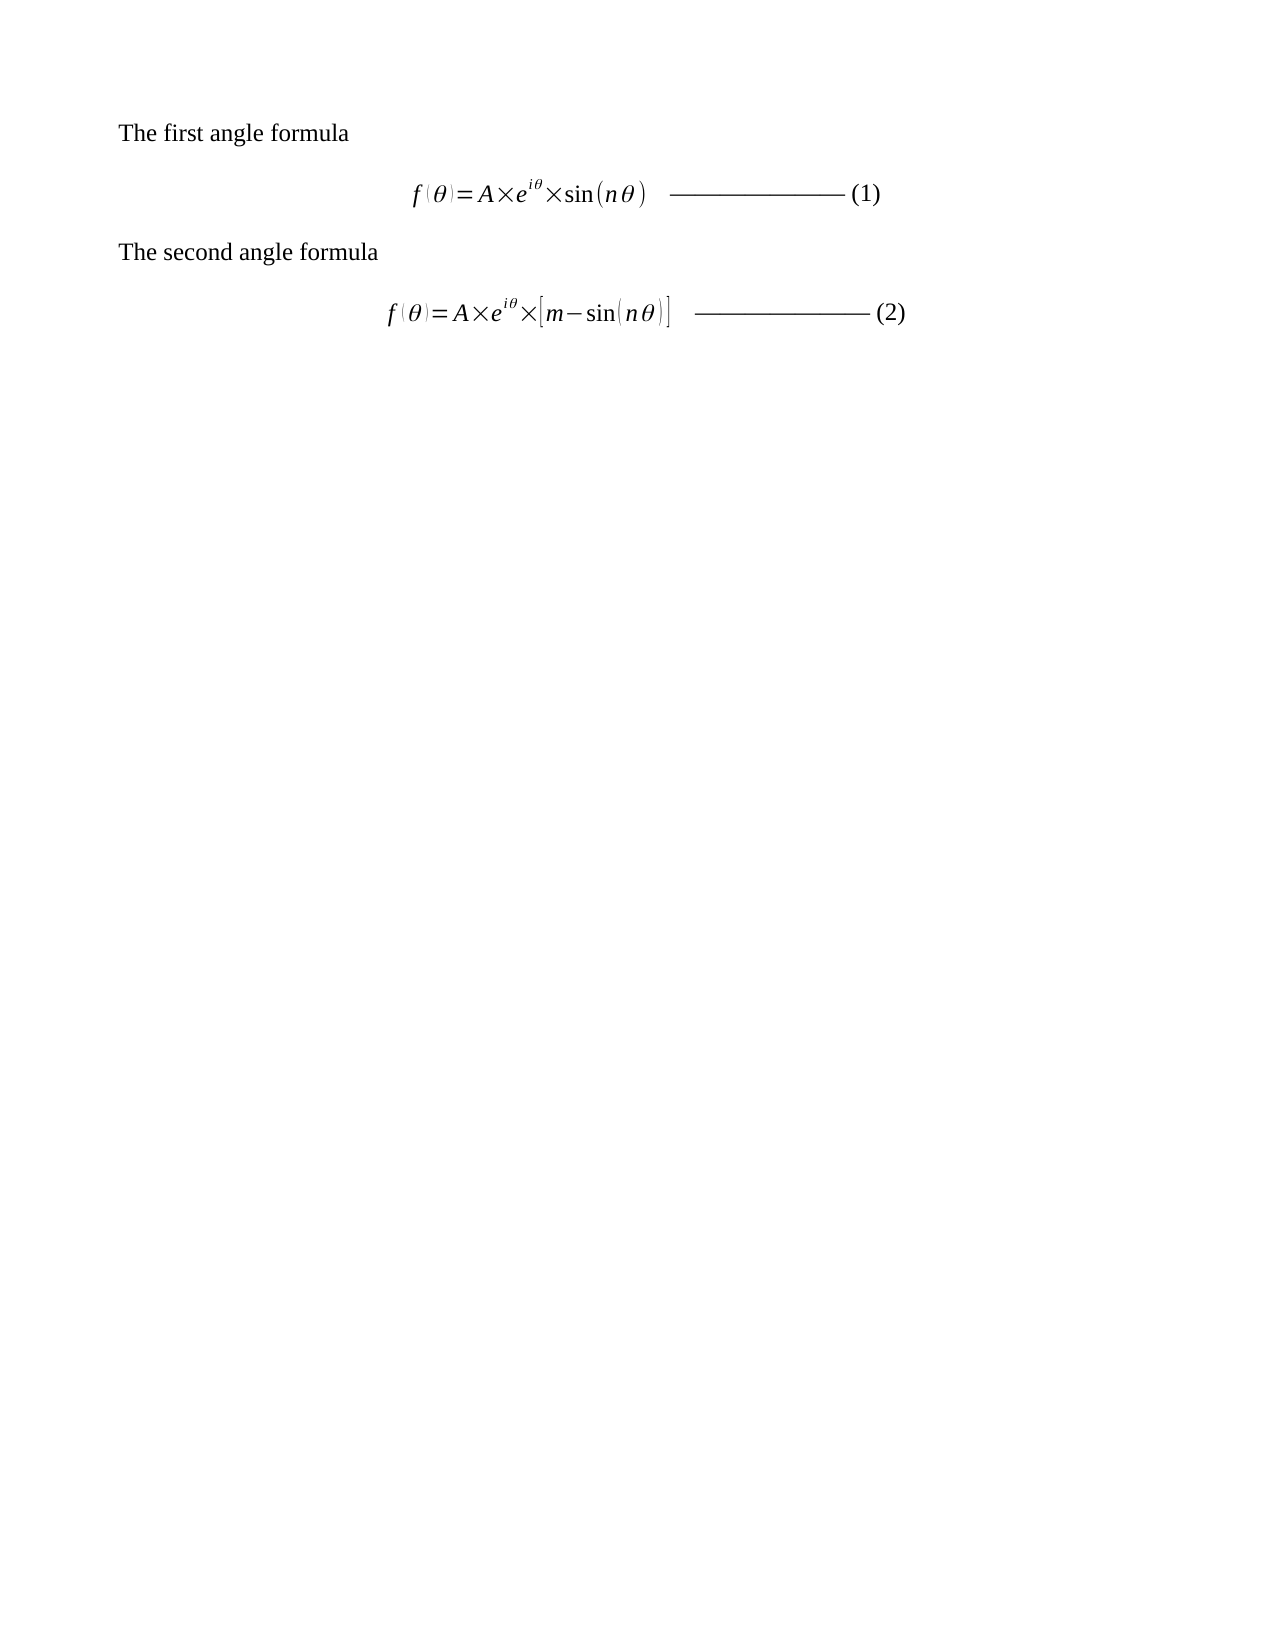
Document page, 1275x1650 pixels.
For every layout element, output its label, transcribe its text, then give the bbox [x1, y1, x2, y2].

text ——————— (1) [118, 176, 1157, 208]
text ——————— (2) [118, 295, 1157, 329]
text The first angle formula [118, 118, 1157, 147]
text The second angle formula [118, 237, 1157, 266]
